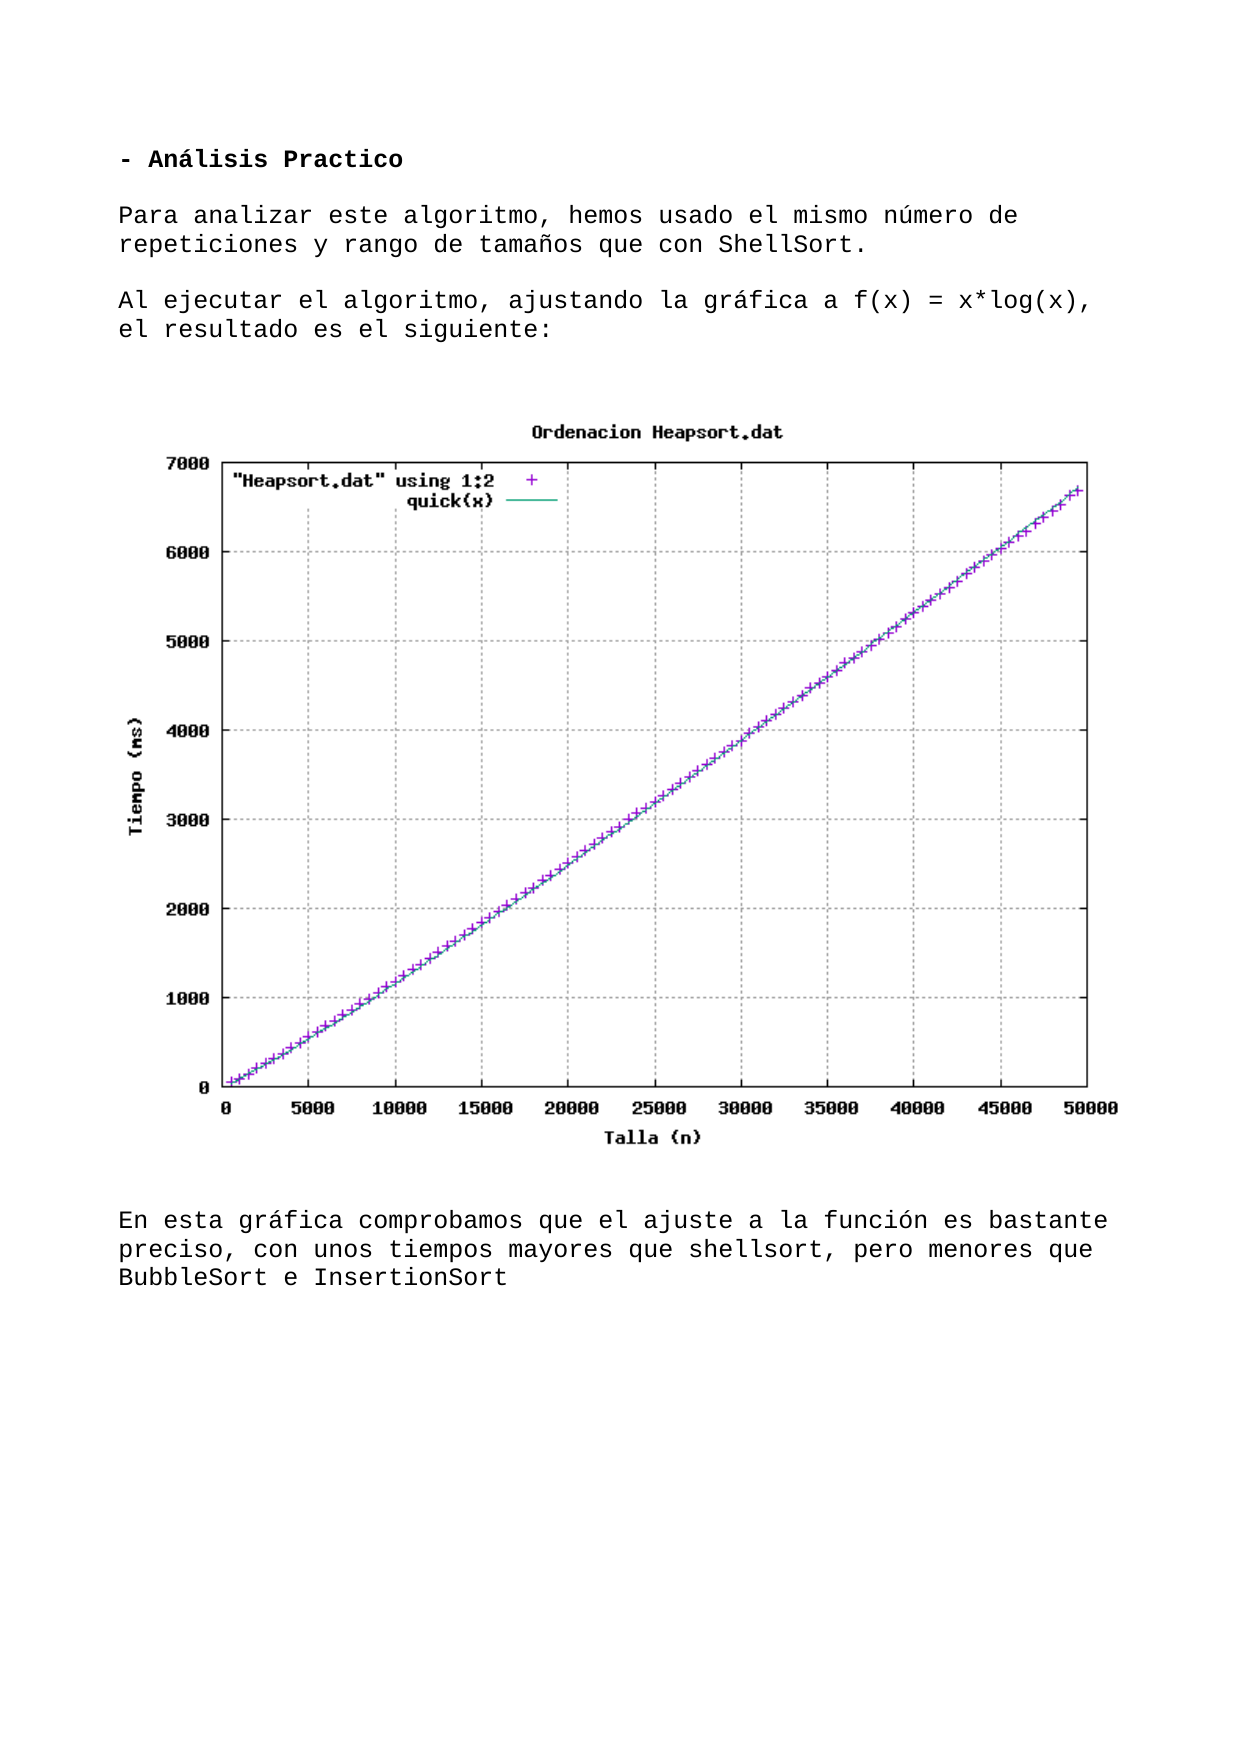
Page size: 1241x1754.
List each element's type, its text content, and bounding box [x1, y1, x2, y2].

text Al ejecutar el algoritmo, ajustando la gráfica a f(x) = x*log(x), el resultado es el siguiente: [118, 288, 1123, 345]
text En esta gráfica comprobamos que el ajuste a la función es bastante preciso, con unos tiempos mayores que shellsort, pero menores que [118, 1208, 1123, 1265]
text BubbleSort e InsertionSort [118, 1265, 1123, 1293]
text - Análisis Practico [118, 146, 1123, 175]
picture [120, 401, 1121, 1152]
text Para analizar este algoritmo, hemos usado el mismo número de repeticiones y rango de tamaños que con ShellSort. [118, 203, 1123, 260]
